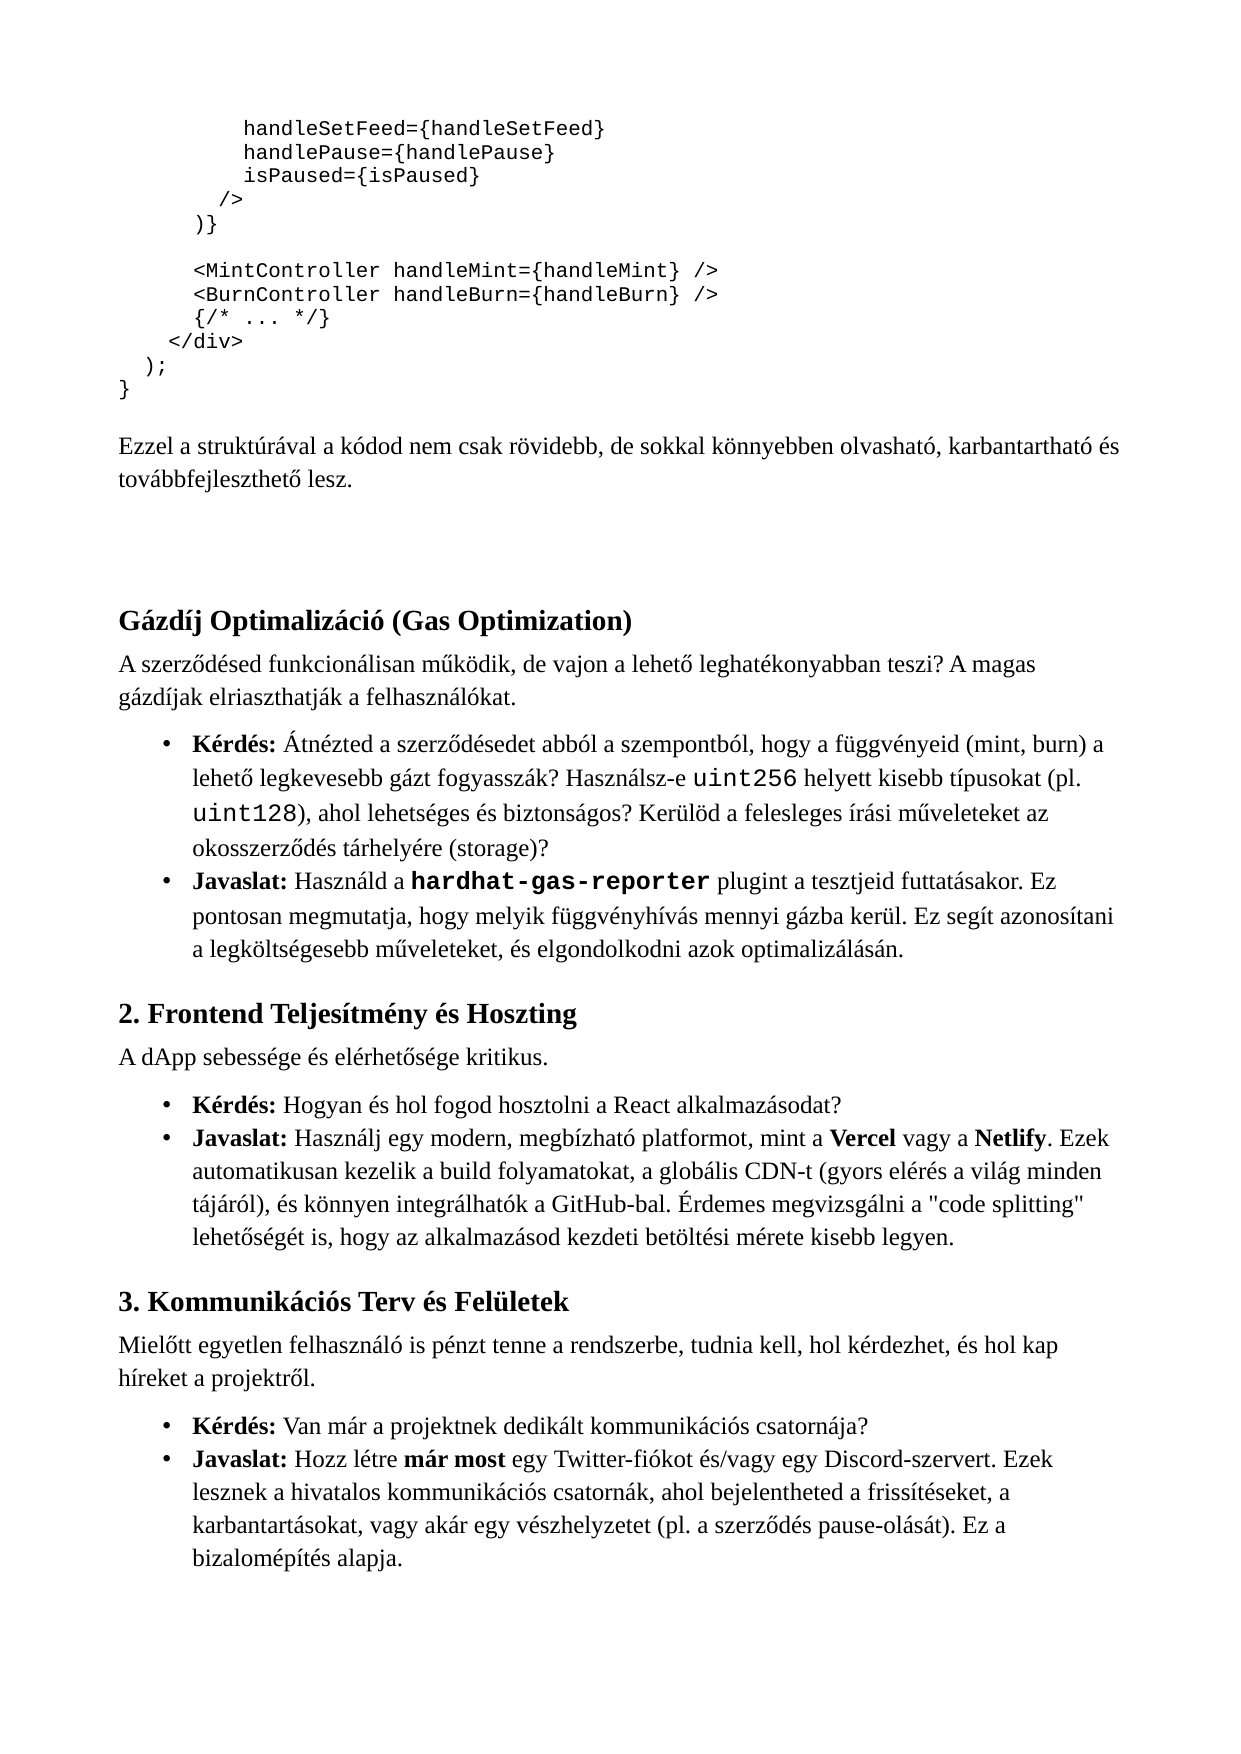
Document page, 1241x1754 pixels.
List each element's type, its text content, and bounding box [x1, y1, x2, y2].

text A szerződésed funkcionálisan működik, de vajon a lehető leghatékonyabban teszi? A magas gázdíjak elriaszthatják a felhasználókat. [118, 649, 1122, 711]
text <MintController handleMint={handleMint} /> [118, 260, 1122, 284]
list Javaslat: Használd a hardhat-gas-reporter plugint a tesztjeid futtatásakor. Ez pontosan megmutatja, hogy melyik függvényhívás mennyi gázba kerül. Ez segít azonosítani a legköltségesebb műveleteket, és elgondolkodni azok optimalizálásán. [162, 866, 1122, 963]
list Kérdés: Van már a projektnek dedikált kommunikációs csatornája? [162, 1411, 1122, 1439]
list Javaslat: Használj egy modern, megbízható platformot, mint a Vercel vagy a Netlify. Ezek automatikusan kezelik a build folyamatokat, a globális CDN-t (gyors elérés a világ minden tájáról), és könnyen integrálhatók a GitHub-bal. Érdemes megvizsgálni a "code splitting" lehetőségét is, hogy az alkalmazásod kezdeti betöltési mérete kisebb legyen. [162, 1123, 1122, 1251]
text handlePause={handlePause} [118, 142, 1122, 165]
text A dApp sebessége és elérhetősége kritikus. [118, 1042, 1122, 1071]
text /> [118, 189, 1122, 213]
text } [118, 378, 1122, 402]
text </div> [118, 331, 1122, 354]
text Ezzel a struktúrával a kódod nem csak rövidebb, de sokkal könnyebben olvasható, karbantartható és továbbfejleszthető lesz. [118, 431, 1122, 493]
subtitle 2. Frontend Teljesítmény és Hoszting [118, 996, 1122, 1030]
text Mielőtt egyetlen felhasználó is pénzt tenne a rendszerbe, tudnia kell, hol kérdezhet, és hol kap híreket a projektről. [118, 1330, 1122, 1392]
text <BurnController handleBurn={handleBurn} /> [118, 284, 1122, 307]
list Javaslat: Hozz létre már most egy Twitter-fiókot és/vagy egy Discord-szervert. Ezek lesznek a hivatalos kommunikációs csatornák, ahol bejelentheted a frissítéseket, a karbantartásokat, vagy akár egy vészhelyzetet (pl. a szerződés pause-olását). Ez a bizalomépítés alapja. [162, 1444, 1122, 1572]
subtitle Gázdíj Optimalizáció (Gas Optimization) [118, 603, 1122, 636]
text {/* ... */} [118, 307, 1122, 331]
list Kérdés: Hogyan és hol fogod hosztolni a React alkalmazásodat? [162, 1090, 1122, 1118]
text handleSetFeed={handleSetFeed} [118, 118, 1122, 142]
text )} [118, 213, 1122, 236]
list Kérdés: Átnézted a szerződésedet abból a szempontból, hogy a függvényeid (mint, burn) a lehető legkevesebb gázt fogyasszák? Használsz-e uint256 helyett kisebb típusokat (pl. uint128), ahol lehetséges és biztonságos? Kerülöd a felesleges írási műveleteket az okosszerződés tárhelyére (storage)? [162, 729, 1122, 862]
text isPaused={isPaused} [118, 165, 1122, 189]
text ); [118, 354, 1122, 378]
subtitle 3. Kommunikációs Terv és Felületek [118, 1284, 1122, 1318]
